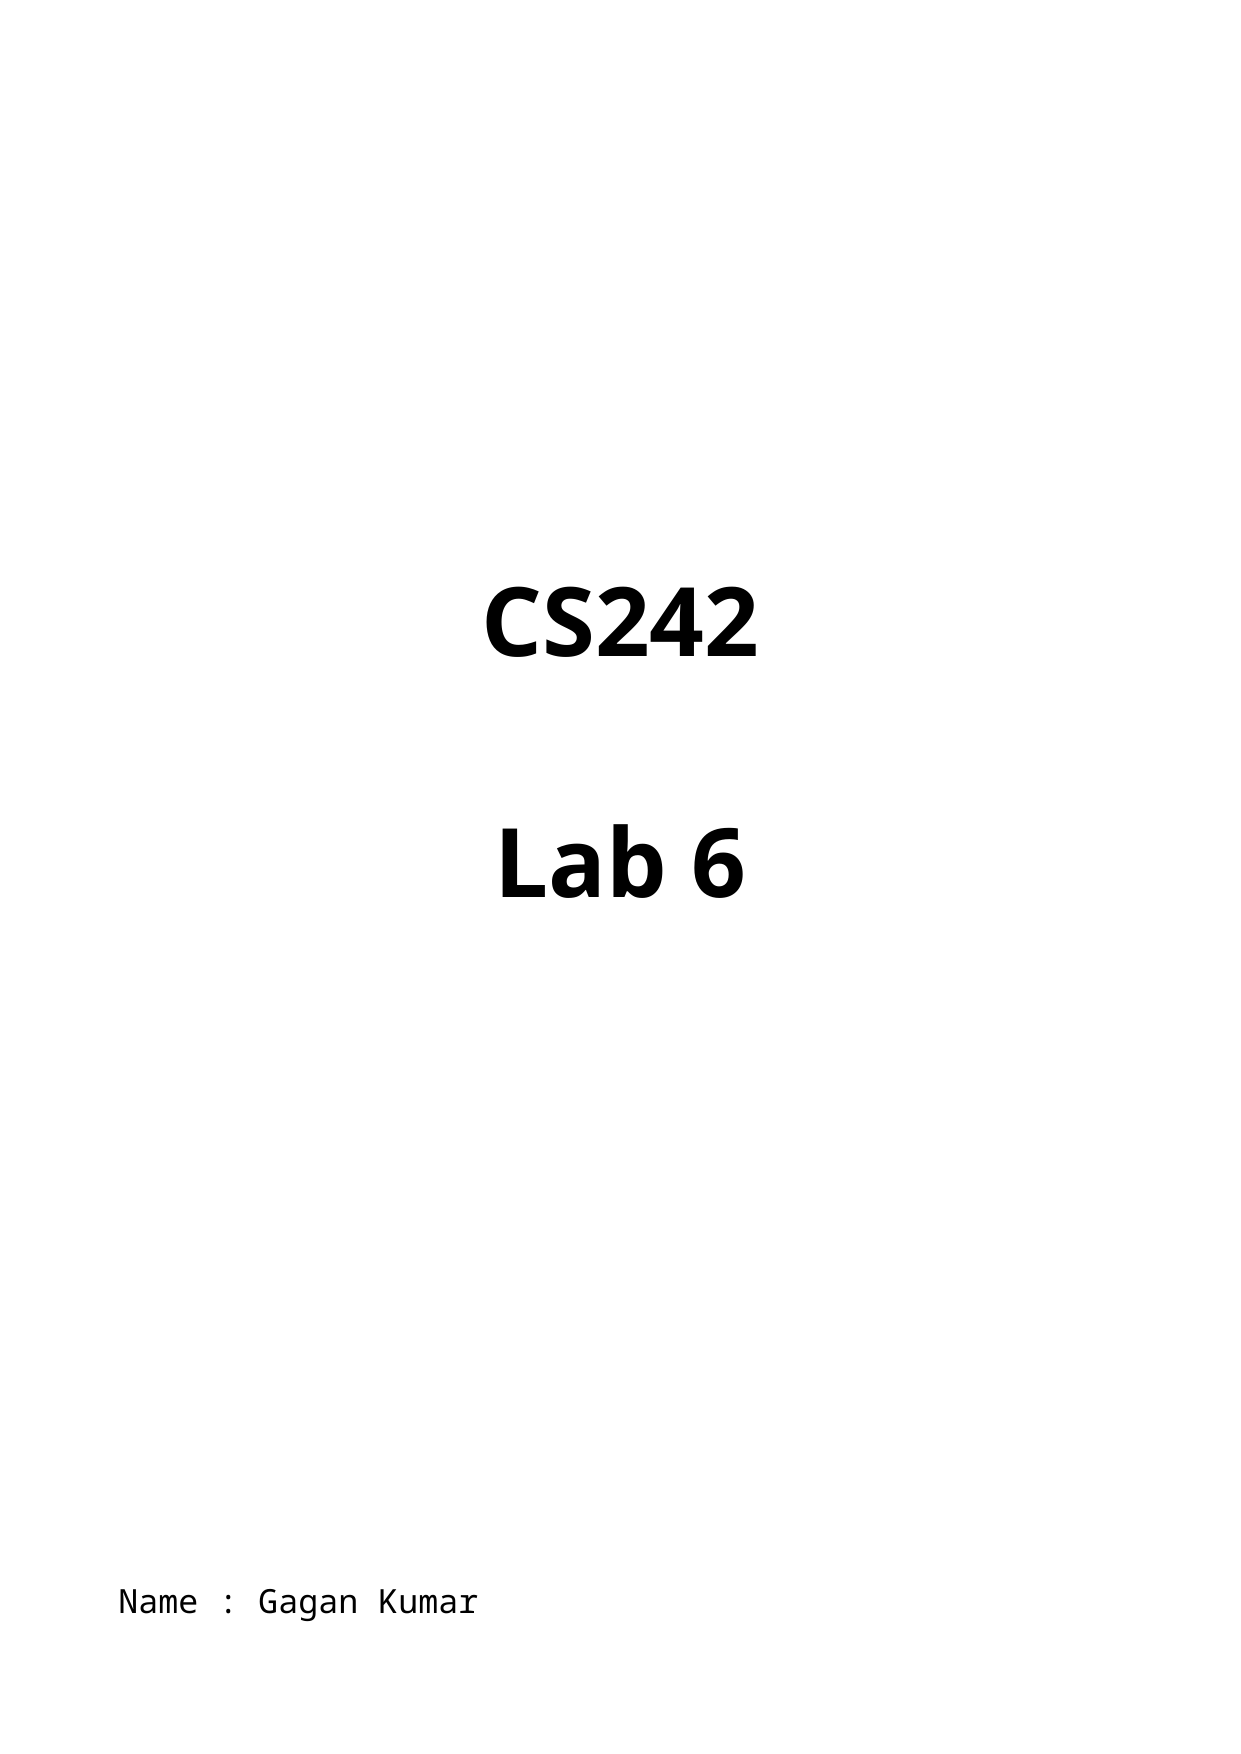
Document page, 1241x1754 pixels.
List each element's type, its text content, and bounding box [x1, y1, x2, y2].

text Name : Gagan Kumar [118, 1578, 1122, 1623]
text CS242 [118, 554, 1122, 685]
text Lab 6 [118, 795, 1122, 925]
